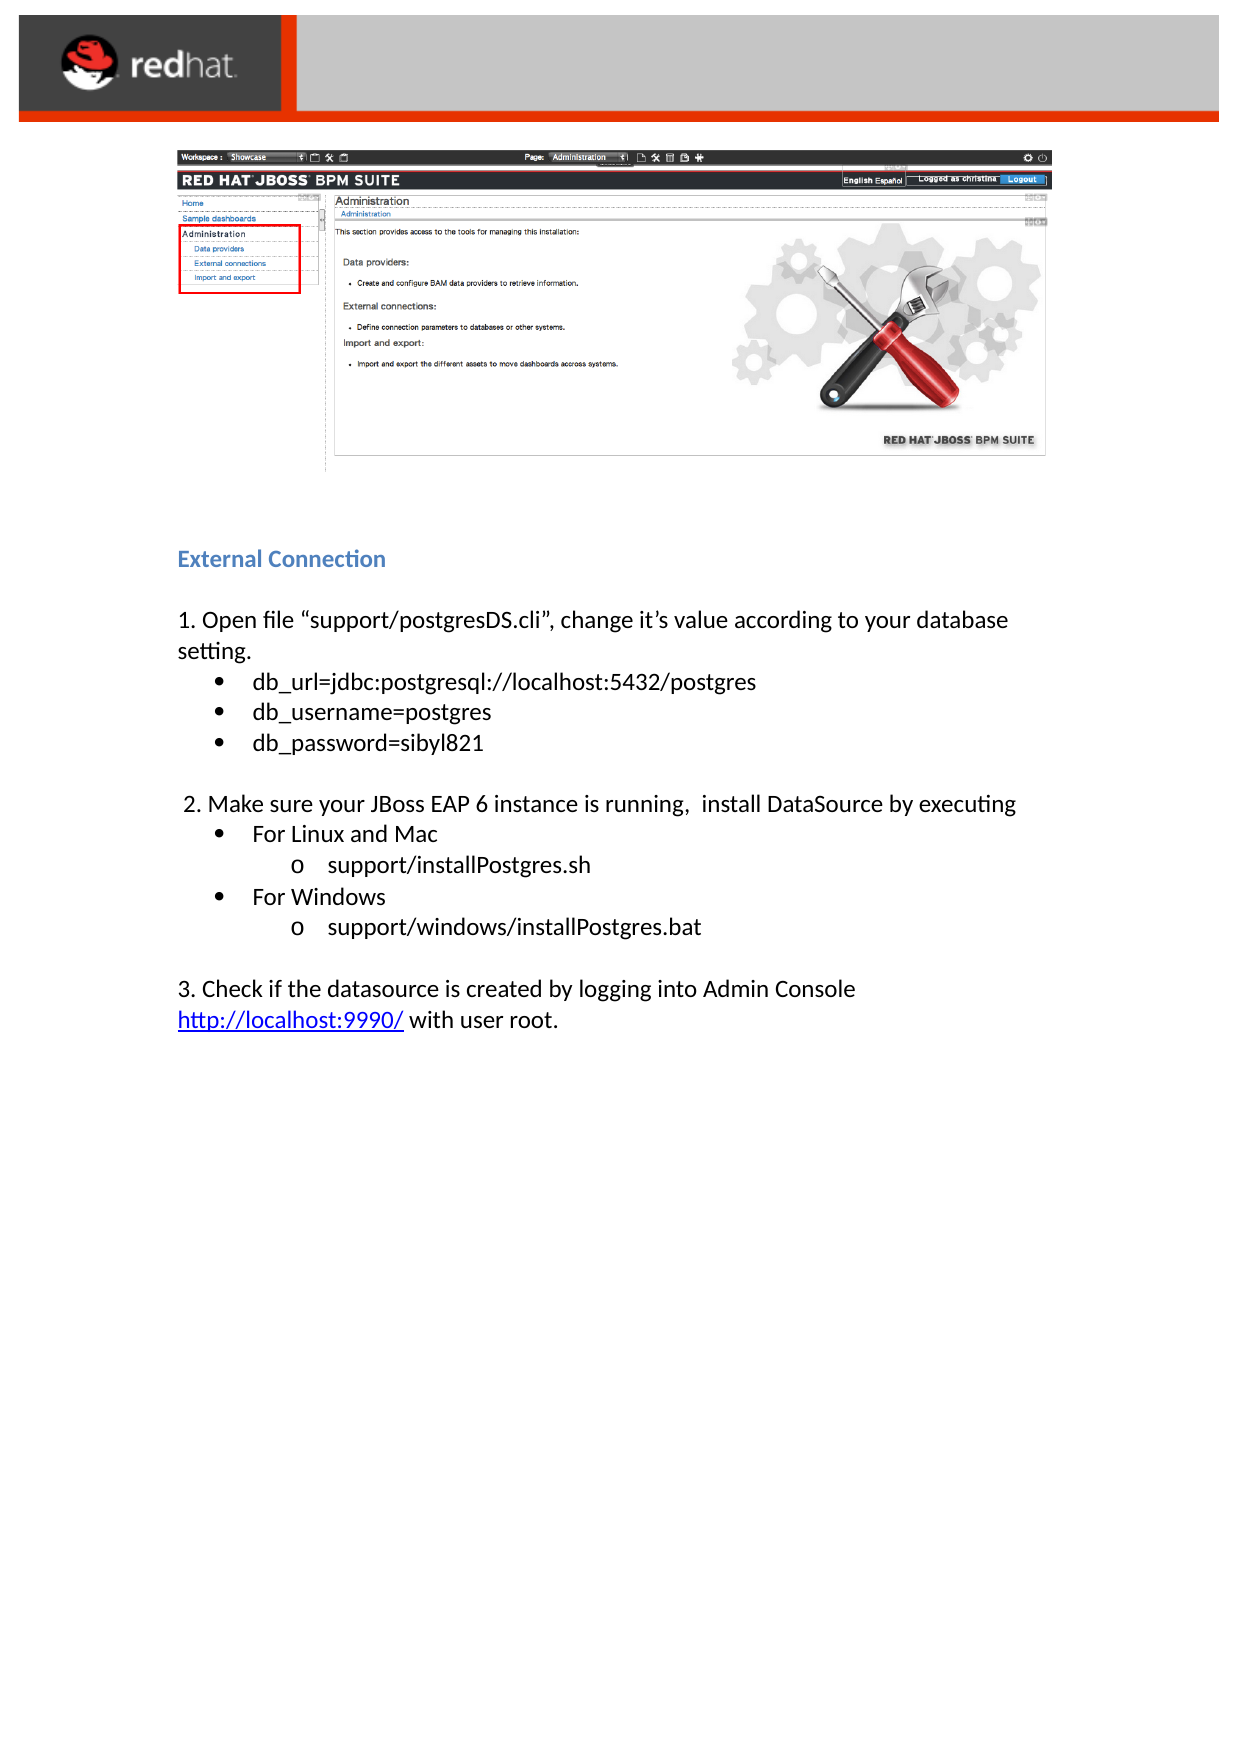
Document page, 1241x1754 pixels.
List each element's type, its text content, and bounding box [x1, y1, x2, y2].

list db_password=sibyl821 [215, 727, 1053, 757]
picture [177, 150, 1052, 472]
text http://localhost:9990/ with user root. [177, 1004, 1053, 1034]
text 3. Check if the datasource is created by logging into Admin Console [177, 973, 1053, 1004]
list For Linux and Mac [215, 818, 1053, 849]
subtitle External Connection [177, 544, 1053, 574]
list support/windows/installPostgres.bat [290, 911, 1053, 943]
list support/installPostgres.sh [290, 849, 1053, 881]
list For Windows [215, 881, 1053, 911]
text 2. Make sure your JBoss EAP 6 instance is running, install DataSource by executing [177, 788, 1053, 818]
list db_username=postgres [215, 696, 1053, 727]
list db_url=jdbc:postgresql://localhost:5432/postgres [215, 666, 1053, 696]
text 1. Open file “support/postgresDS.cli”, change it’s value according to your database setting. [177, 605, 1053, 666]
